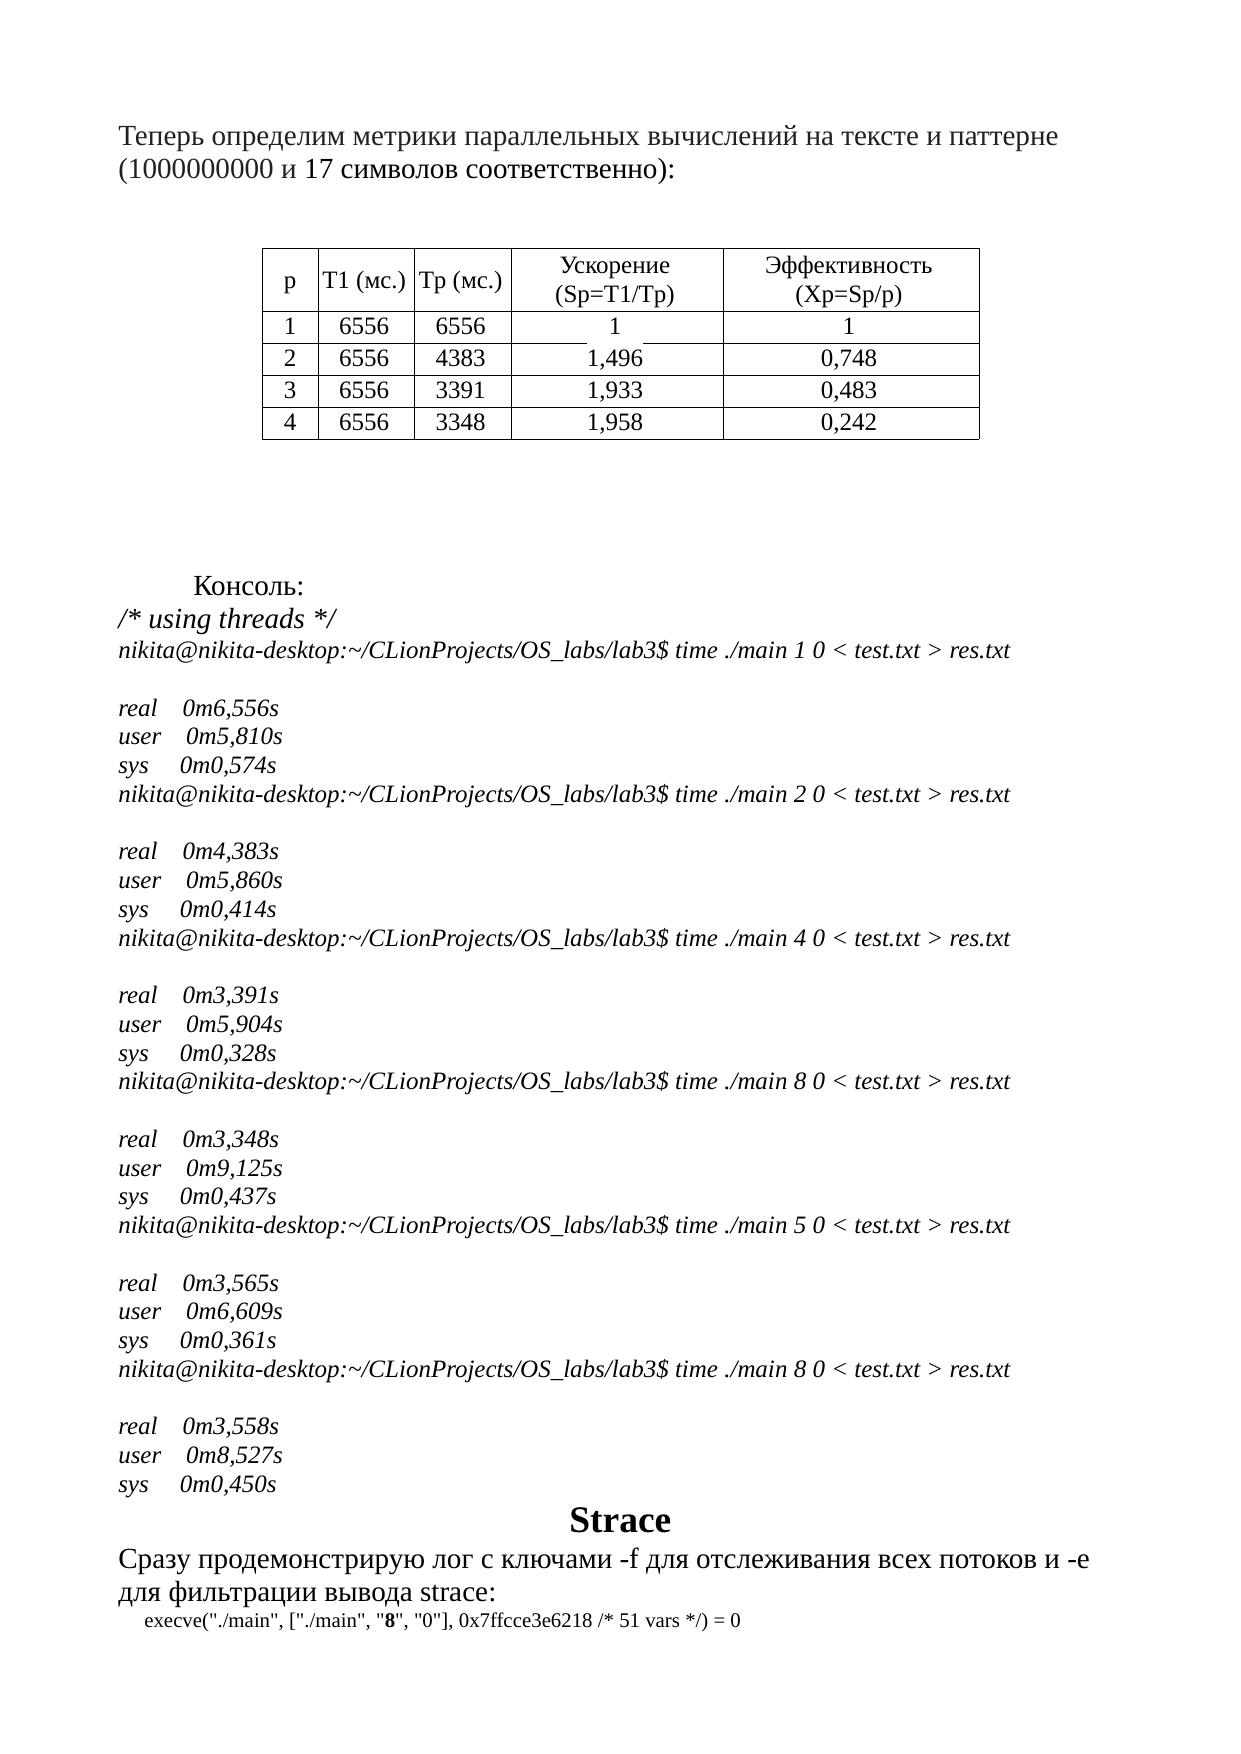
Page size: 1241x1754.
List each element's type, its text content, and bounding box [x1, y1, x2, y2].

text nikita@nikita-desktop:~/CLionProjects/OS_labs/lab3$ time ./main 5 0 < test.txt > res.txt [118, 1210, 1122, 1239]
text user 0m5,810s [118, 721, 1122, 750]
text real 0m3,348s [118, 1124, 1122, 1153]
text real 0m3,565s [118, 1268, 1122, 1296]
text sys 0m0,361s [118, 1325, 1122, 1354]
text real 0m4,383s [118, 836, 1122, 865]
table_cell 1,958 [512, 408, 723, 439]
text real 0m6,556s [118, 693, 1122, 721]
text Консоль: [118, 568, 1122, 602]
text nikita@nikita-desktop:~/CLionProjects/OS_labs/lab3$ time ./main 4 0 < test.txt > res.txt [118, 923, 1122, 951]
text real 0m3,391s [118, 980, 1122, 1009]
table_cell 6556 [319, 312, 414, 343]
table_cell 1,933 [512, 376, 723, 407]
table_cell 3 [263, 376, 318, 407]
table_header T1 (мс.) [319, 249, 414, 311]
table_cell 6556 [319, 344, 414, 375]
text user 0m5,904s [118, 1009, 1122, 1038]
table_cell 3348 [415, 408, 511, 439]
text nikita@nikita-desktop:~/CLionProjects/OS_labs/lab3$ time ./main 8 0 < test.txt > res.txt [118, 1066, 1122, 1095]
text user 0m9,125s [118, 1153, 1122, 1181]
text Strace [118, 1498, 1122, 1541]
table_cell 3391 [415, 376, 511, 407]
text Сразу продемонстрирую лог с ключами -f для отслеживания всех потоков и -e для фильтрации вывода strace: execve("./main", ["./main", "8", "0"], 0x7ffcce3e6218 /* 51 vars */) = 0 [118, 1541, 1122, 1632]
text sys 0m0,437s [118, 1181, 1122, 1210]
text Теперь определим метрики параллельных вычислений на тексте и паттерне (1000000000 и 17 символов соответственно): [118, 118, 1122, 185]
table_cell 6556 [415, 312, 511, 343]
text sys 0m0,574s [118, 750, 1122, 779]
table_cell 6556 [319, 376, 414, 407]
table_header Эффективность (Xp=Sp/p) [724, 249, 979, 311]
table_cell 1,496 [512, 344, 723, 375]
text nikita@nikita-desktop:~/CLionProjects/OS_labs/lab3$ time ./main 8 0 < test.txt > res.txt [118, 1354, 1122, 1383]
text user 0m8,527s [118, 1440, 1122, 1469]
table_header p [263, 249, 318, 311]
table_header Tp (мс.) [415, 249, 511, 311]
text sys 0m0,328s [118, 1038, 1122, 1066]
text user 0m6,609s [118, 1296, 1122, 1325]
table_cell 1 [724, 312, 979, 343]
table_header Ускорение (Sp=T1/Tp) [512, 249, 723, 311]
text nikita@nikita-desktop:~/CLionProjects/OS_labs/lab3$ time ./main 2 0 < test.txt > res.txt [118, 779, 1122, 808]
table_cell 0,748 [724, 344, 979, 375]
table_cell 2 [263, 344, 318, 375]
text user 0m5,860s [118, 865, 1122, 894]
table_cell 6556 [319, 408, 414, 439]
text nikita@nikita-desktop:~/CLionProjects/OS_labs/lab3$ time ./main 1 0 < test.txt > res.txt [118, 635, 1122, 664]
text sys 0m0,450s [118, 1469, 1122, 1498]
text real 0m3,558s [118, 1411, 1122, 1440]
table_cell 1 [512, 312, 723, 343]
text sys 0m0,414s [118, 894, 1122, 923]
table_cell 0,483 [724, 376, 979, 407]
table_cell 4 [263, 408, 318, 439]
table_cell 4383 [415, 344, 511, 375]
table_cell 0,242 [724, 408, 979, 439]
text /* using threads */ [118, 602, 1122, 635]
table_cell 1 [263, 312, 318, 343]
